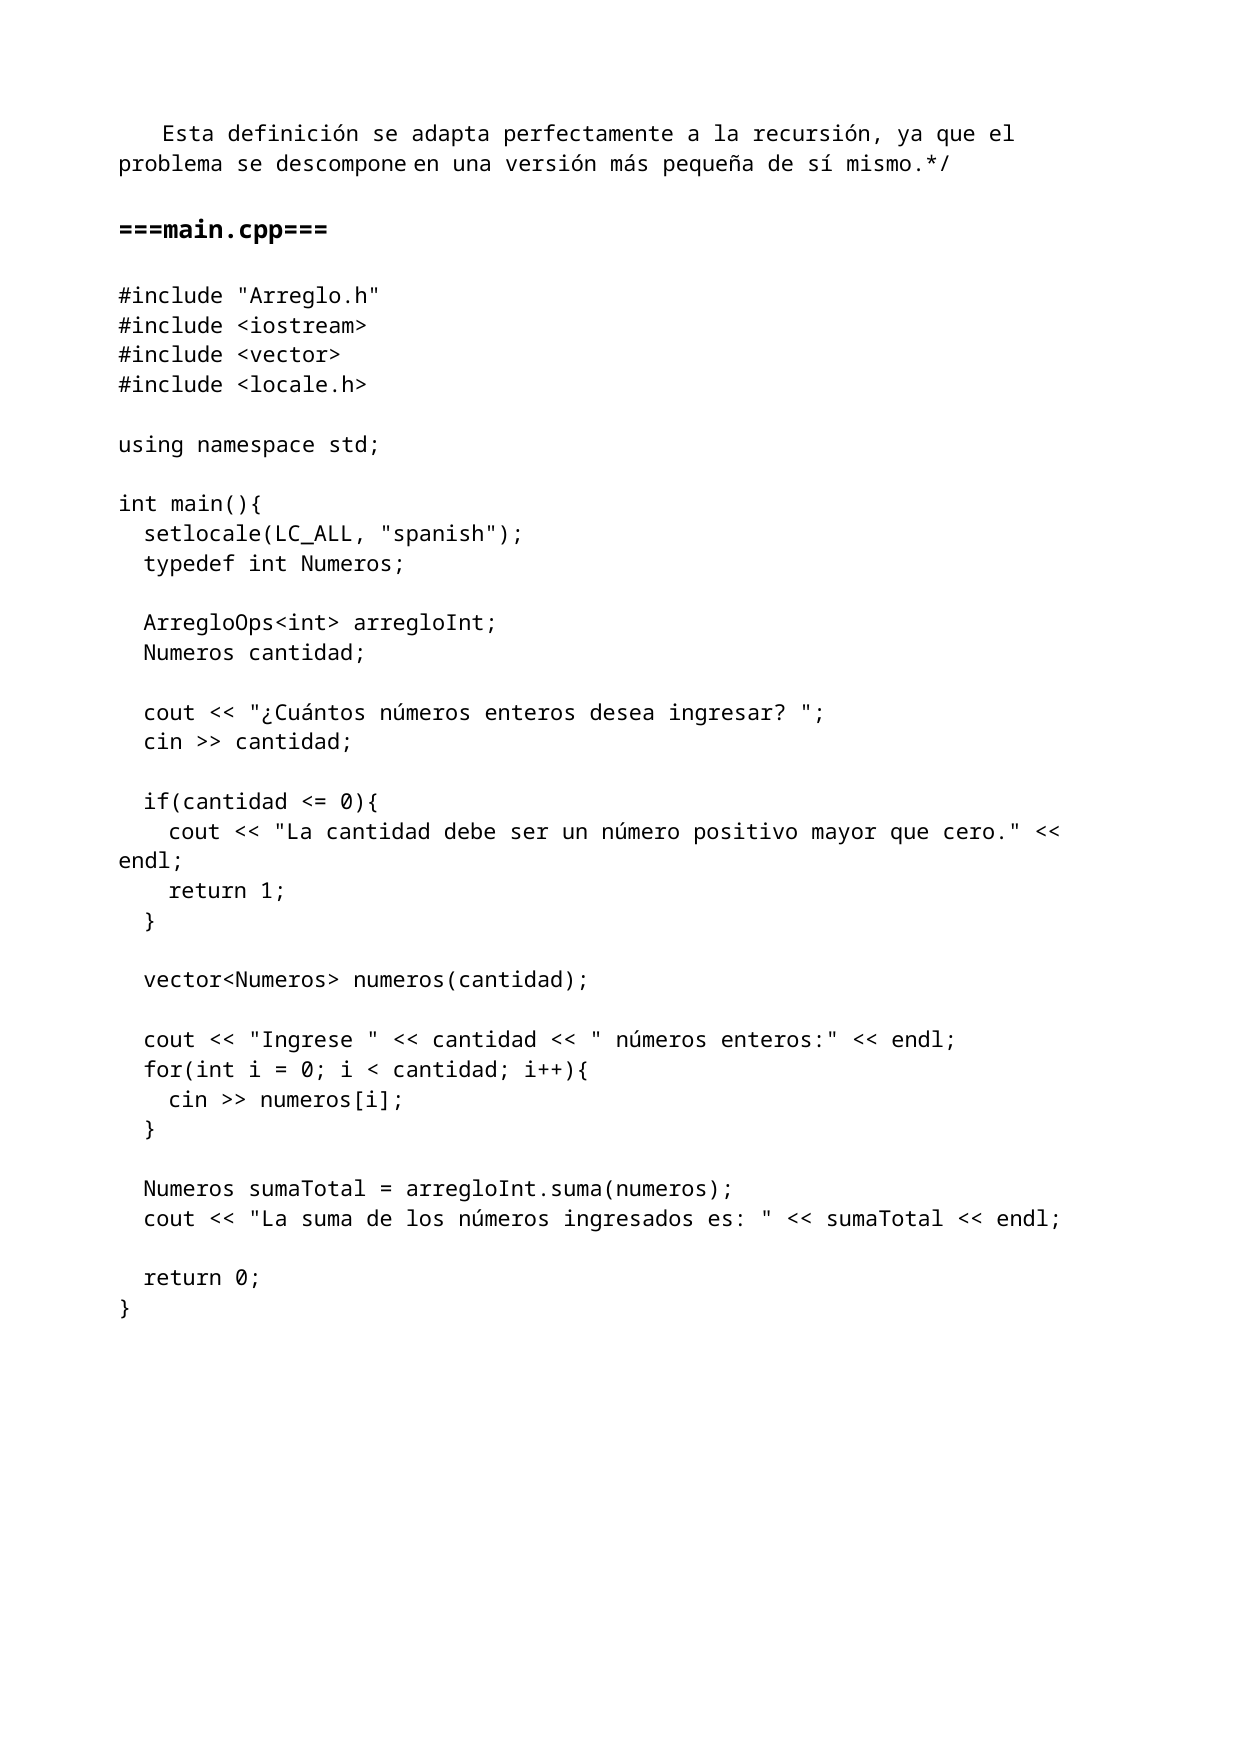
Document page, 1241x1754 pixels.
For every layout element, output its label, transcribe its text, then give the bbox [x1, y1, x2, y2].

text Numeros cantidad; [118, 637, 1122, 667]
text cout << "¿Cuántos números enteros desea ingresar? "; [118, 697, 1122, 726]
text ===main.cpp=== [118, 212, 1122, 246]
text } [118, 1292, 1122, 1322]
text return 0; [118, 1262, 1122, 1292]
text #include <vector> [118, 339, 1122, 369]
text using namespace std; [118, 429, 1122, 458]
text } [118, 905, 1122, 935]
text cout << "La suma de los números ingresados es: " << sumaTotal << endl; [118, 1203, 1122, 1232]
text } [118, 1113, 1122, 1143]
text #include <iostream> [118, 310, 1122, 339]
text Esta definición se adapta perfectamente a la recursión, ya que el problema se descompone en una versión más pequeña de sí mismo.*/ [118, 118, 1122, 178]
text vector<Numeros> numeros(cantidad); [118, 964, 1122, 994]
text typedef int Numeros; [118, 548, 1122, 578]
text cin >> cantidad; [118, 726, 1122, 756]
text int main(){ [118, 488, 1122, 518]
text cout << "Ingrese " << cantidad << " números enteros:" << endl; [118, 1024, 1122, 1054]
text if(cantidad <= 0){ [118, 786, 1122, 816]
text for(int i = 0; i < cantidad; i++){ [118, 1054, 1122, 1083]
text #include "Arreglo.h" [118, 280, 1122, 310]
text setlocale(LC_ALL, "spanish"); [118, 518, 1122, 548]
text Numeros sumaTotal = arregloInt.suma(numeros); [118, 1173, 1122, 1203]
text ArregloOps<int> arregloInt; [118, 607, 1122, 637]
text #include <locale.h> [118, 369, 1122, 399]
text cout << "La cantidad debe ser un número positivo mayor que cero." << endl; [118, 816, 1122, 875]
text cin >> numeros[i]; [118, 1083, 1122, 1113]
text return 1; [118, 875, 1122, 905]
